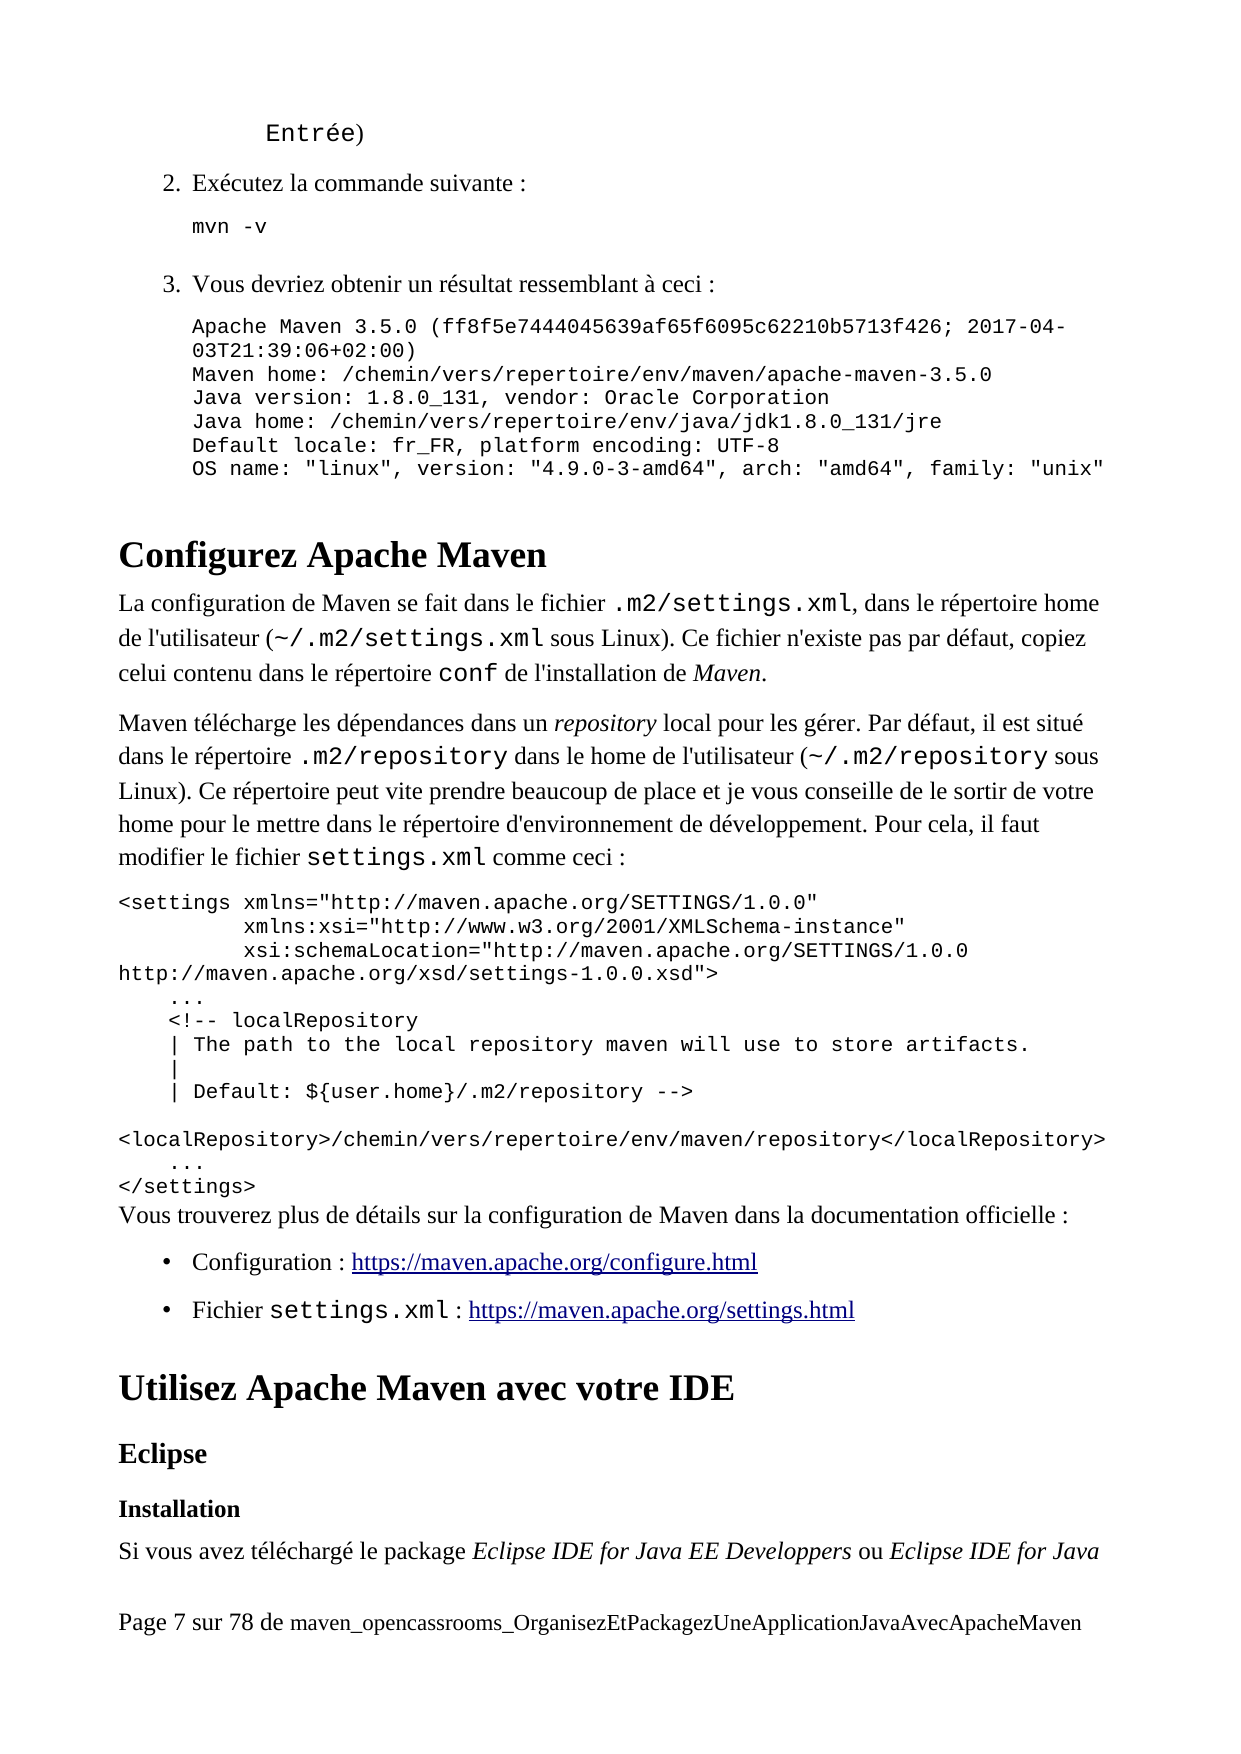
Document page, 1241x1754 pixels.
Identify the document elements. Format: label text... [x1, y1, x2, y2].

list Configuration : https://maven.apache.org/configure.html [162, 1247, 1122, 1276]
list Default locale: fr_FR, platform encoding: UTF-8 [162, 435, 1122, 458]
list Java home: /chemin/vers/repertoire/env/java/jdk1.8.0_131/jre [162, 411, 1122, 435]
list Exécutez la commande suivante : [162, 168, 1122, 197]
list OS name: "linux", version: "4.9.0-3-amd64", arch: "amd64", family: "unix" [162, 458, 1122, 482]
list Java version: 1.8.0_131, vendor: Oracle Corporation [162, 387, 1122, 411]
text </settings> [118, 1176, 1122, 1200]
text Maven télécharge les dépendances dans un repository local pour les gérer. Par défaut, il est situé dans le répertoire .m2/repository dans le home de l'utilisateur (~/.m2/repository sous Linux). Ce répertoire peut vite prendre beaucoup de place et je vous conseille de le sortir de votre home pour le mettre dans le répertoire d'environnement de développement. Pour cela, il faut modifier le fichier settings.xml comme ceci : [118, 708, 1122, 873]
text <localRepository>/chemin/vers/repertoire/env/maven/repository</localRepository> [118, 1105, 1122, 1152]
text xmlns:xsi="http://www.w3.org/2001/XMLSchema-instance" [118, 916, 1122, 939]
list Maven home: /chemin/vers/repertoire/env/maven/apache-maven-3.5.0 [162, 364, 1122, 387]
list Vous devriez obtenir un résultat ressemblant à ceci : [162, 269, 1122, 298]
subtitle Configurez Apache Maven [118, 532, 1122, 575]
text <settings xmlns="http://maven.apache.org/SETTINGS/1.0.0" [118, 892, 1122, 916]
text ... [118, 1152, 1122, 1176]
text Si vous avez téléchargé le package Eclipse IDE for Java EE Developpers ou Eclipse IDE for Java [118, 1536, 1122, 1564]
text xsi:schemaLocation="http://maven.apache.org/SETTINGS/1.0.0 http://maven.apache.org/xsd/settings-1.0.0.xsd"> [118, 939, 1122, 987]
subtitle Eclipse [118, 1436, 1122, 1469]
text La configuration de Maven se fait dans le fichier .m2/settings.xml, dans le répertoire home de l'utilisateur (~/.m2/settings.xml sous Linux). Ce fichier n'existe pas par défaut, copiez celui contenu dans le répertoire conf de l'installation de Maven. [118, 588, 1122, 689]
list Fichier settings.xml : https://maven.apache.org/settings.html [162, 1295, 1122, 1326]
text | The path to the local repository maven will use to store artifacts. [118, 1034, 1122, 1058]
list mvn -v [162, 216, 1122, 239]
list Entrée) [236, 118, 1122, 149]
text | [118, 1058, 1122, 1081]
text Vous trouverez plus de détails sur la configuration de Maven dans la documentation officielle : [118, 1200, 1122, 1228]
text <!-- localRepository [118, 1011, 1122, 1034]
text ... [118, 987, 1122, 1011]
subtitle Installation [118, 1494, 1122, 1523]
subtitle Utilisez Apache Maven avec votre IDE [118, 1366, 1122, 1409]
text | Default: ${user.home}/.m2/repository --> [118, 1081, 1122, 1105]
list Apache Maven 3.5.0 (ff8f5e7444045639af65f6095c62210b5713f426; 2017-04-03T21:39:06+02:00) [162, 316, 1122, 364]
